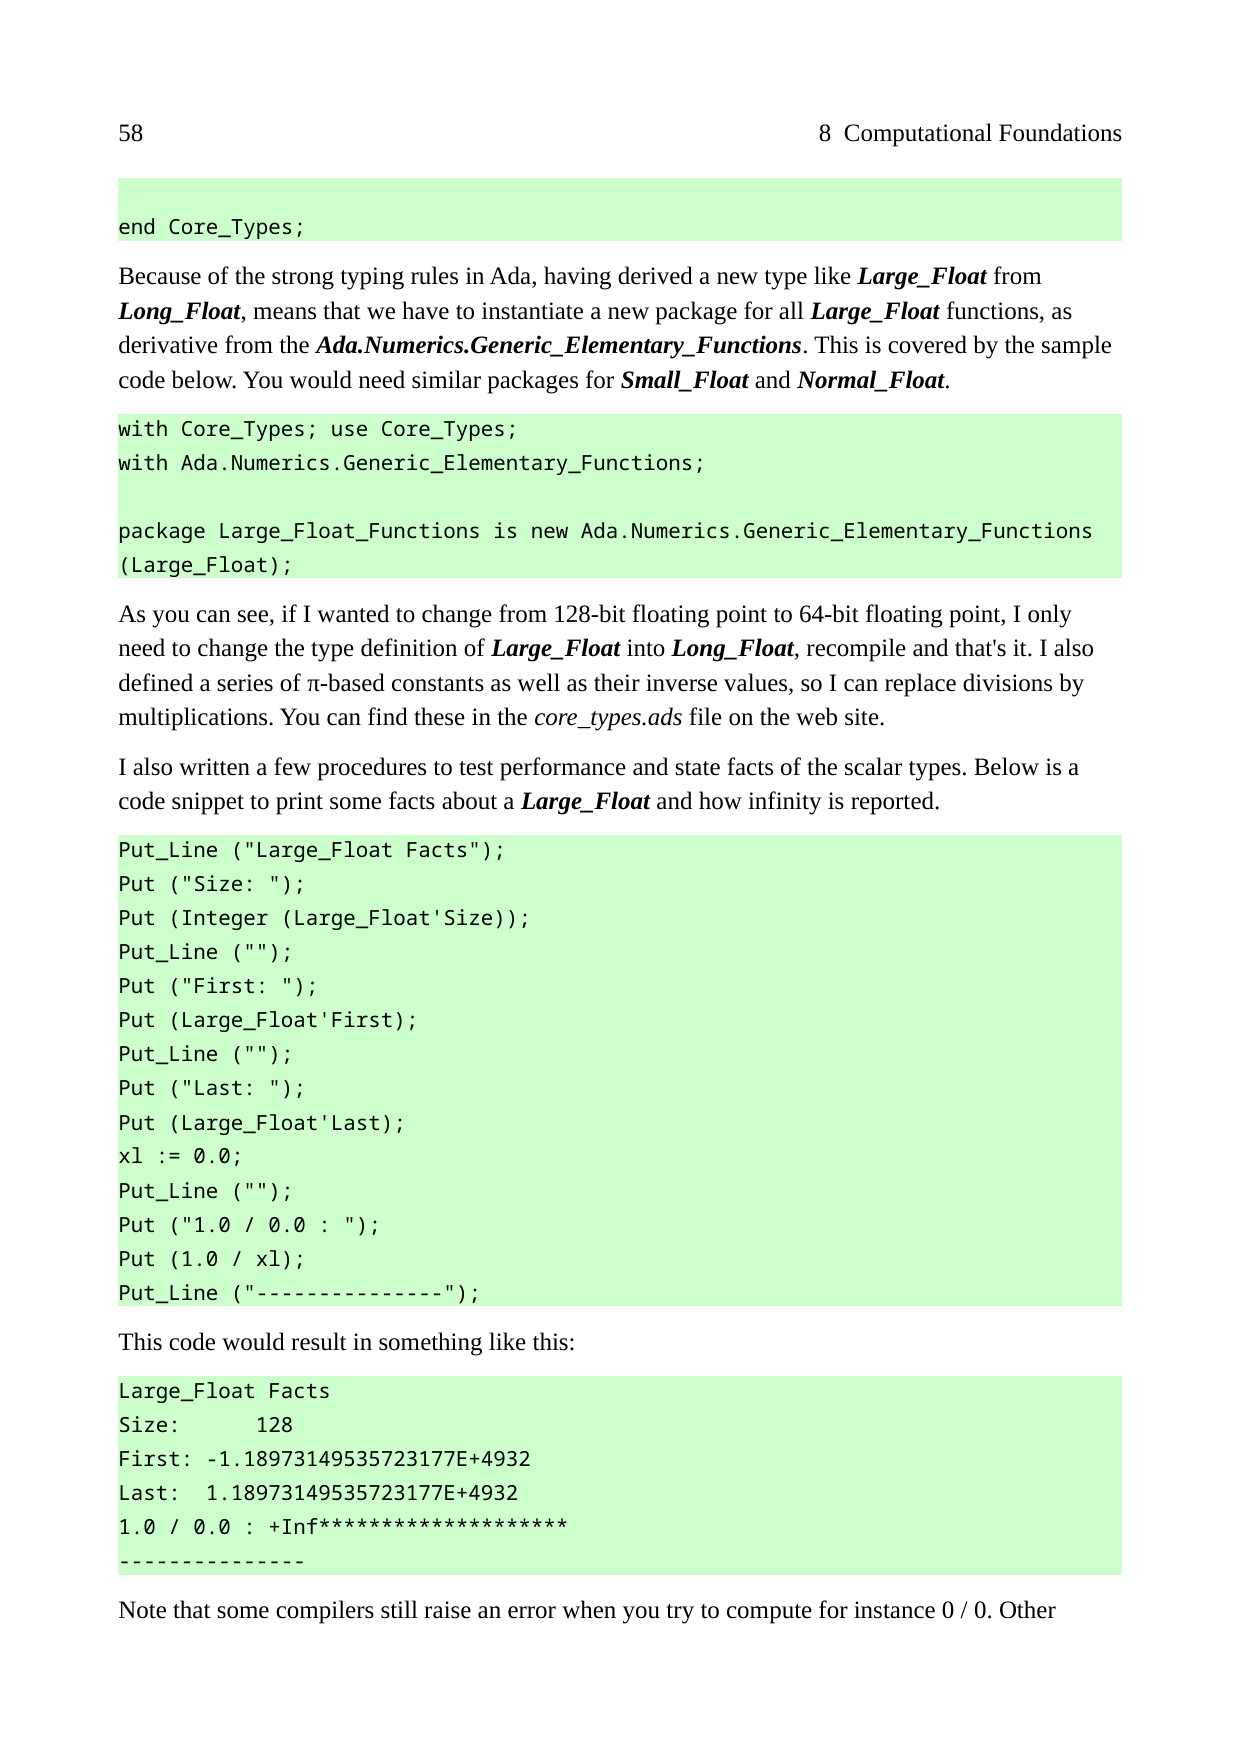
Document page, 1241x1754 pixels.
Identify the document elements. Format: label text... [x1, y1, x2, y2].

text Put ("Last: "); [118, 1073, 1122, 1102]
text Because of the strong typing rules in Ada, having derived a new type like Large_Float from Long_Float, means that we have to instantiate a new package for all Large_Float functions, as derivative from the Ada.Numerics.Generic_Elementary_Functions. This is covered by the sample code below. You would need similar packages for Small_Float and Normal_Float. [118, 261, 1122, 393]
text Note that some compilers still raise an error when you try to compute for instance 0 / 0. Other [118, 1595, 1122, 1624]
text Large_Float Facts Size: 128 First: -1.18973149535723177E+4932 Last: 1.18973149535723177E+4932 1.0 / 0.0 : +Inf******************** --------------- [118, 1376, 1122, 1575]
text Put_Line (""); [118, 937, 1122, 966]
text This code would result in something like this: [118, 1327, 1122, 1356]
text Put_Line (""); [118, 1176, 1122, 1204]
text Put_Line ("Large_Float Facts"); [118, 835, 1122, 863]
text with Core_Types; use Core_Types; [118, 414, 1122, 442]
text end Core_Types; [118, 212, 1122, 241]
text Put (Large_Float'First); [118, 1005, 1122, 1034]
text Put ("First: "); [118, 971, 1122, 1000]
text Put ("1.0 / 0.0 : "); [118, 1210, 1122, 1238]
text Put (Integer (Large_Float'Size)); [118, 903, 1122, 932]
text As you can see, if I wanted to change from 128-bit floating point to 64-bit floating point, I only need to change the type definition of Large_Float into Long_Float, recompile and that's it. I also defined a series of π-based constants as well as their inverse values, so I can replace divisions by multiplications. You can find these in the core_types.ads file on the web site. [118, 599, 1122, 731]
text with Ada.Numerics.Generic_Elementary_Functions; [118, 448, 1122, 476]
text Put ("Size: "); [118, 869, 1122, 898]
text I also written a few procedures to test performance and state facts of the scalar types. Below is a code snippet to print some facts about a Large_Float and how infinity is reported. [118, 752, 1122, 815]
text Put (1.0 / xl); [118, 1244, 1122, 1272]
text package Large_Float_Functions is new Ada.Numerics.Generic_Elementary_Functions (Large_Float); [118, 516, 1122, 578]
text Put_Line ("---------------"); [118, 1278, 1122, 1306]
text Put (Large_Float'Last); [118, 1108, 1122, 1136]
text Put_Line (""); [118, 1039, 1122, 1068]
text xl := 0.0; [118, 1142, 1122, 1170]
